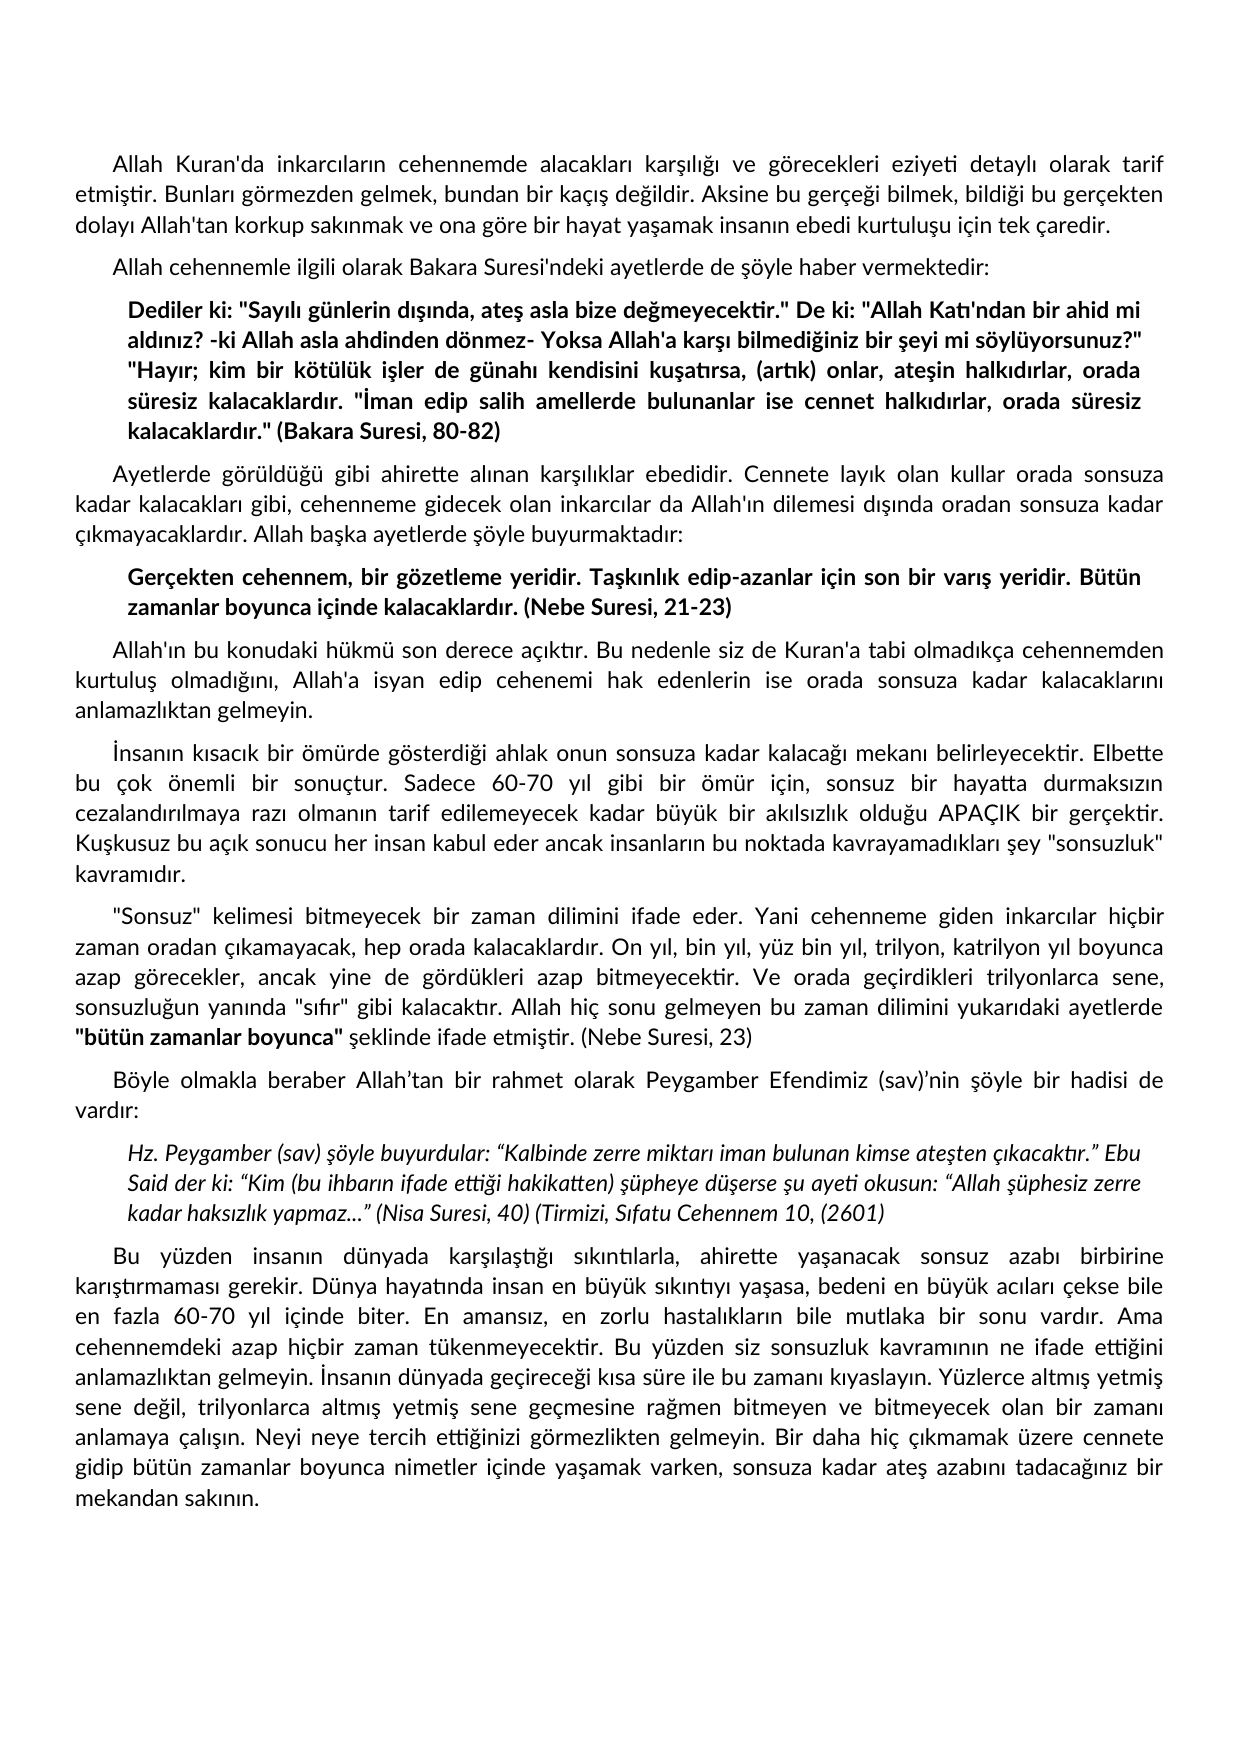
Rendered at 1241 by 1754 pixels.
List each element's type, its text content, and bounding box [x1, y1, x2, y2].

text Allah cehennemle ilgili olarak Bakara Suresi'ndeki ayetlerde de şöyle haber vermektedir: [75, 253, 1165, 281]
text Ayetlerde görüldüğü gibi ahirette alınan karşılıklar ebedidir. Cennete layık olan kullar orada sonsuza kadar kalacakları gibi, cehenneme gidecek olan inkarcılar da Allah'ın dilemesi dışında oradan sonsuza kadar çıkmayacaklardır. Allah başka ayetlerde şöyle buyurmaktadır: [75, 459, 1165, 547]
text Gerçekten cehennem, bir gözetleme yeridir. Taşkınlık edip-azanlar için son bir varış yeridir. Bütün zamanlar boyunca içinde kalacaklardır. (Nebe Suresi, 21-23) [127, 562, 1143, 620]
text İnsanın kısacık bir ömürde gösterdiği ahlak onun sonsuza kadar kalacağı mekanı belirleyecektir. Elbette bu çok önemli bir sonuçtur. Sadece 60-70 yıl gibi bir ömür için, sonsuz bir hayatta durmaksızın cezalandırılmaya razı olmanın tarif edilemeyecek kadar büyük bir akılsızlık olduğu APAÇIK bir gerçektir. Kuşkusuz bu açık sonucu her insan kabul eder ancak insanların bu noktada kavrayamadıkları şey "sonsuzluk" kavramıdır. [75, 738, 1165, 887]
text Böyle olmakla beraber Allah’tan bir rahmet olarak Peygamber Efendimiz (sav)’nin şöyle bir hadisi de vardır: [75, 1066, 1165, 1123]
text Allah'ın bu konudaki hükmü son derece açıktır. Bu nedenle siz de Kuran'a tabi olmadıkça cehennemden kurtuluş olmadığını, Allah'a isyan edip cehenemi hak edenlerin ise orada sonsuza kadar kalacaklarını anlamazlıktan gelmeyin. [75, 635, 1165, 723]
text Bu yüzden insanın dünyada karşılaştığı sıkıntılarla, ahirette yaşanacak sonsuz azabı birbirine karıştırmaması gerekir. Dünya hayatında insan en büyük sıkıntıyı yaşasa, bedeni en büyük acıları çekse bile en fazla 60-70 yıl içinde biter. En amansız, en zorlu hastalıkların bile mutlaka bir sonu vardır. Ama cehennemdeki azap hiçbir zaman tükenmeyecektir. Bu yüzden siz sonsuzluk kavramının ne ifade ettiğini anlamazlıktan gelmeyin. İnsanın dünyada geçireceği kısa süre ile bu zamanı kıyaslayın. Yüzlerce altmış yetmiş sene değil, trilyonlarca altmış yetmiş sene geçmesine rağmen bitmeyen ve bitmeyecek olan bir zamanı anlamaya çalışın. Neyi neye tercih ettiğinizi görmezlikten gelmeyin. Bir daha hiç çıkmamak üzere cennete gidip bütün zamanlar boyunca nimetler içinde yaşamak varken, sonsuza kadar ateş azabını tadacağınız bir mekandan sakının. [75, 1242, 1165, 1511]
text "Sonsuz" kelimesi bitmeyecek bir zaman dilimini ifade eder. Yani cehenneme giden inkarcılar hiçbir zaman oradan çıkamayacak, hep orada kalacaklardır. On yıl, bin yıl, yüz bin yıl, trilyon, katrilyon yıl boyunca azap görecekler, ancak yine de gördükleri azap bitmeyecektir. Ve orada geçirdikleri trilyonlarca sene, sonsuzluğun yanında "sıfır" gibi kalacaktır. Allah hiç sonu gelmeyen bu zaman dilimini yukarıdaki ayetlerde "bütün zamanlar boyunca" şeklinde ifade etmiştir. (Nebe Suresi, 23) [75, 902, 1165, 1050]
text Hz. Peygamber (sav) şöyle buyurdular: “Kalbinde zerre miktarı iman bulunan kimse ateşten çıkacaktır.” Ebu Said der ki: “Kim (bu ihbarın ifade ettiği hakikatten) şüpheye düşerse şu ayeti okusun: “Allah şüphesiz zerre kadar haksızlık yapmaz...” (Nisa Suresi, 40) (Tirmizi, Sıfatu Cehennem 10, (2601) [127, 1138, 1143, 1226]
text Allah Kuran'da inkarcıların cehennemde alacakları karşılığı ve görecekleri eziyeti detaylı olarak tarif etmiştir. Bunları görmezden gelmek, bundan bir kaçış değildir. Aksine bu gerçeği bilmek, bildiği bu gerçekten dolayı Allah'tan korkup sakınmak ve ona göre bir hayat yaşamak insanın ebedi kurtuluşu için tek çaredir. [75, 150, 1165, 238]
text Dediler ki: "Sayılı günlerin dışında, ateş asla bize değmeyecektir." De ki: "Allah Katı'ndan bir ahid mi aldınız? -ki Allah asla ahdinden dönmez- Yoksa Allah'a karşı bilmediğiniz bir şeyi mi söylüyorsunuz?" "Hayır; kim bir kötülük işler de günahı kendisini kuşatırsa, (artık) onlar, ateşin halkıdırlar, orada süresiz kalacaklardır. "İman edip salih amellerde bulunanlar ise cennet halkıdırlar, orada süresiz kalacaklardır." (Bakara Suresi, 80-82) [127, 296, 1143, 444]
